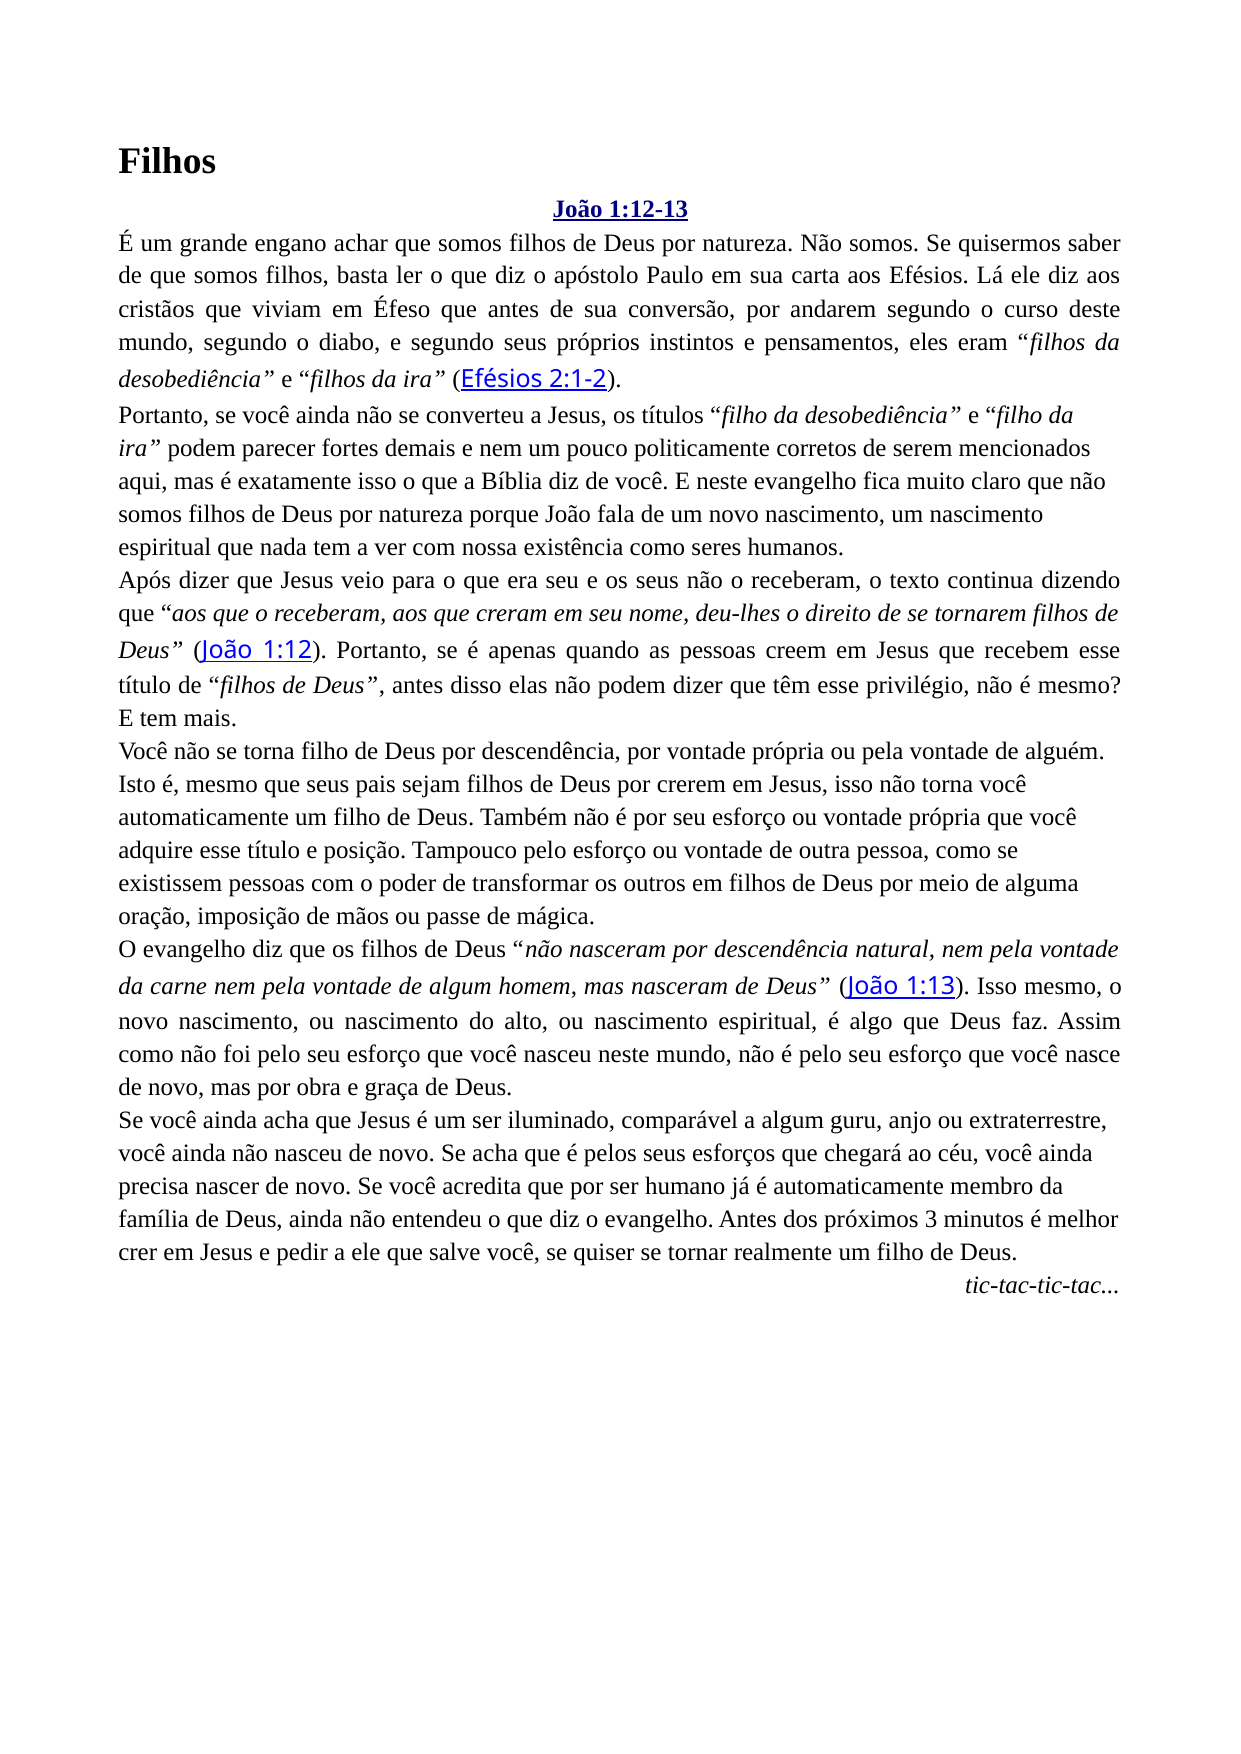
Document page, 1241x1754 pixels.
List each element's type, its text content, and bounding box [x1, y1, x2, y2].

text Você não se torna filho de Deus por descendência, por vontade própria ou pela vontade de alguém. Isto é, mesmo que seus pais sejam filhos de Deus por crerem em Jesus, isso não torna você automaticamente um filho de Deus. Também não é por seu esforço ou vontade própria que você adquire esse título e posição. Tampouco pelo esforço ou vontade de outra pessoa, como se existissem pessoas com o poder de transformar os outros em filhos de Deus por meio de alguma oração, imposição de mãos ou passe de mágica. [118, 736, 1122, 930]
text João 1:12-13 [118, 194, 1122, 223]
text Após dizer que Jesus veio para o que era seu e os seus não o receberam, o texto continua dizendo que “aos que o receberam, aos que creram em seu nome, deu-lhes o direito de se tornarem filhos de Deus” (João 1:12). Portanto, se é apenas quando as pessoas creem em Jesus que recebem esse título de “filhos de Deus”, antes disso elas não podem dizer que têm esse privilégio, não é mesmo? E tem mais. [118, 565, 1122, 732]
text O evangelho diz que os filhos de Deus “não nasceram por descendência natural, nem pela vontade da carne nem pela vontade de algum homem, mas nasceram de Deus” (João 1:13). Isso mesmo, o novo nascimento, ou nascimento do alto, ou nascimento espiritual, é algo que Deus faz. Assim como não foi pelo seu esforço que você nasceu neste mundo, não é pelo seu esforço que você nasce de novo, mas por obra e graça de Deus. [118, 934, 1122, 1101]
text Se você ainda acha que Jesus é um ser iluminado, comparável a algum guru, anjo ou extraterrestre, você ainda não nasceu de novo. Se acha que é pelos seus esforços que chegará ao céu, você ainda precisa nascer de novo. Se você acredita que por ser humano já é automaticamente membro da família de Deus, ainda não entendeu o que diz o evangelho. Antes dos próximos 3 minutos é melhor crer em Jesus e pedir a ele que salve você, se quiser se tornar realmente um filho de Deus. [118, 1105, 1122, 1266]
text Portanto, se você ainda não se converteu a Jesus, os títulos “filho da desobediência” e “filho da ira” podem parecer fortes demais e nem um pouco politicamente corretos de serem mencionados aqui, mas é exatamente isso o que a Bíblia diz de você. E neste evangelho fica muito claro que não somos filhos de Deus por natureza porque João fala de um novo nascimento, um nascimento espiritual que nada tem a ver com nossa existência como seres humanos. [118, 400, 1122, 561]
text É um grande engano achar que somos filhos de Deus por natureza. Não somos. Se quisermos saber de que somos filhos, basta ler o que diz o apóstolo Paulo em sua carta aos Efésios. Lá ele diz aos cristãos que viviam em Éfeso que antes de sua conversão, por andarem segundo o curso deste mundo, segundo o diabo, e segundo seus próprios instintos e pensamentos, eles eram “filhos da desobediência” e “filhos da ira” (Efésios 2:1-2). [118, 228, 1122, 394]
subtitle Filhos [118, 139, 1122, 182]
text tic-tac-tic-tac... [118, 1271, 1122, 1299]
